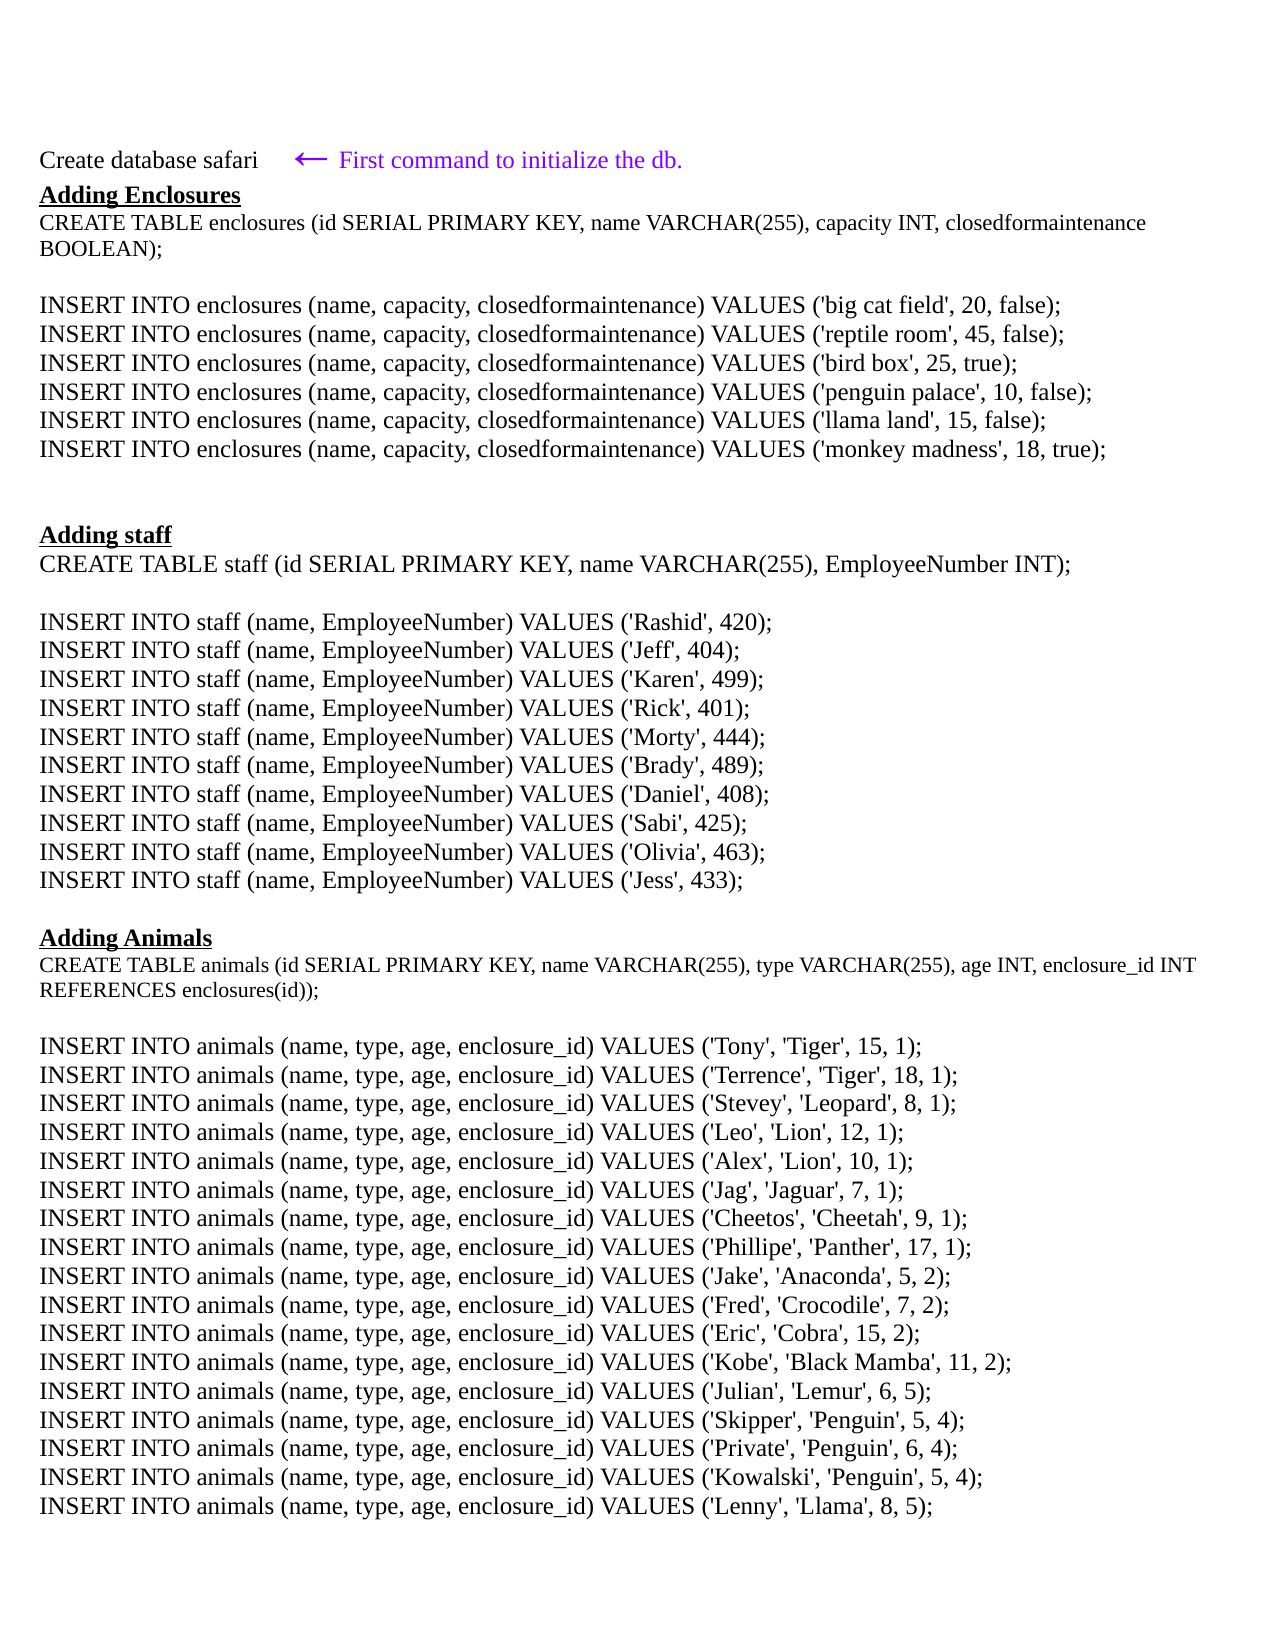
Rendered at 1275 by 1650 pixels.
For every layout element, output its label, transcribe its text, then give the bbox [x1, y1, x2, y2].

text INSERT INTO animals (name, type, age, enclosure_id) VALUES ('Eric', 'Cobra', 15, 2); [39, 1318, 1267, 1347]
text INSERT INTO staff (name, EmployeeNumber) VALUES ('Rashid', 420); [39, 607, 1267, 636]
text INSERT INTO staff (name, EmployeeNumber) VALUES ('Jess', 433); [39, 866, 1267, 894]
text INSERT INTO staff (name, EmployeeNumber) VALUES ('Jeff', 404); [39, 636, 1267, 664]
text INSERT INTO staff (name, EmployeeNumber) VALUES ('Karen', 499); [39, 664, 1267, 693]
text INSERT INTO animals (name, type, age, enclosure_id) VALUES ('Leo', 'Lion', 12, 1); [39, 1117, 1267, 1146]
text INSERT INTO animals (name, type, age, enclosure_id) VALUES ('Fred', 'Crocodile', 7, 2); [39, 1290, 1267, 1318]
text Adding Animals [39, 923, 1267, 952]
text INSERT INTO animals (name, type, age, enclosure_id) VALUES ('Lenny', 'Llama', 8, 5); [39, 1491, 1267, 1520]
text INSERT INTO staff (name, EmployeeNumber) VALUES ('Rick', 401); [39, 693, 1267, 722]
text INSERT INTO staff (name, EmployeeNumber) VALUES ('Daniel', 408); [39, 779, 1267, 808]
text INSERT INTO enclosures (name, capacity, closedformaintenance) VALUES ('penguin palace', 10, false); [39, 377, 1267, 406]
text INSERT INTO animals (name, type, age, enclosure_id) VALUES ('Kobe', 'Black Mamba', 11, 2); [39, 1347, 1267, 1376]
text INSERT INTO enclosures (name, capacity, closedformaintenance) VALUES ('monkey madness', 18, true); [39, 434, 1267, 463]
text Create database safari ←First command to initialize the db. [39, 118, 1267, 180]
text Adding Enclosures [39, 180, 1267, 209]
text CREATE TABLE animals (id SERIAL PRIMARY KEY, name VARCHAR(255), type VARCHAR(255), age INT, enclosure_id INT REFERENCES enclosures(id)); [39, 952, 1267, 1002]
text CREATE TABLE staff (id SERIAL PRIMARY KEY, name VARCHAR(255), EmployeeNumber INT); [39, 549, 1267, 578]
text INSERT INTO staff (name, EmployeeNumber) VALUES ('Sabi', 425); [39, 808, 1267, 837]
text INSERT INTO animals (name, type, age, enclosure_id) VALUES ('Jake', 'Anaconda', 5, 2); [39, 1261, 1267, 1290]
text INSERT INTO animals (name, type, age, enclosure_id) VALUES ('Stevey', 'Leopard', 8, 1); [39, 1088, 1267, 1117]
text INSERT INTO animals (name, type, age, enclosure_id) VALUES ('Phillipe', 'Panther', 17, 1); [39, 1232, 1267, 1261]
text INSERT INTO staff (name, EmployeeNumber) VALUES ('Morty', 444); [39, 722, 1267, 751]
text INSERT INTO animals (name, type, age, enclosure_id) VALUES ('Jag', 'Jaguar', 7, 1); [39, 1175, 1267, 1203]
text INSERT INTO animals (name, type, age, enclosure_id) VALUES ('Private', 'Penguin', 6, 4); [39, 1433, 1267, 1462]
text INSERT INTO animals (name, type, age, enclosure_id) VALUES ('Skipper', 'Penguin', 5, 4); [39, 1405, 1267, 1433]
text INSERT INTO enclosures (name, capacity, closedformaintenance) VALUES ('llama land', 15, false); [39, 406, 1267, 434]
text INSERT INTO animals (name, type, age, enclosure_id) VALUES ('Alex', 'Lion', 10, 1); [39, 1146, 1267, 1175]
text INSERT INTO animals (name, type, age, enclosure_id) VALUES ('Cheetos', 'Cheetah', 9, 1); [39, 1203, 1267, 1232]
text INSERT INTO animals (name, type, age, enclosure_id) VALUES ('Terrence', 'Tiger', 18, 1); [39, 1060, 1267, 1088]
text INSERT INTO animals (name, type, age, enclosure_id) VALUES ('Tony', 'Tiger', 15, 1); [39, 1031, 1267, 1060]
text INSERT INTO staff (name, EmployeeNumber) VALUES ('Olivia', 463); [39, 837, 1267, 866]
text INSERT INTO enclosures (name, capacity, closedformaintenance) VALUES ('bird box', 25, true); [39, 348, 1267, 377]
text INSERT INTO staff (name, EmployeeNumber) VALUES ('Brady', 489); [39, 751, 1267, 779]
text Adding staff [39, 521, 1267, 549]
text CREATE TABLE enclosures (id SERIAL PRIMARY KEY, name VARCHAR(255), capacity INT, closedformaintenance BOOLEAN); [39, 209, 1267, 262]
text INSERT INTO animals (name, type, age, enclosure_id) VALUES ('Kowalski', 'Penguin', 5, 4); [39, 1462, 1267, 1491]
text INSERT INTO enclosures (name, capacity, closedformaintenance) VALUES ('reptile room', 45, false); [39, 319, 1267, 348]
text INSERT INTO enclosures (name, capacity, closedformaintenance) VALUES ('big cat field', 20, false); [39, 291, 1267, 319]
text INSERT INTO animals (name, type, age, enclosure_id) VALUES ('Julian', 'Lemur', 6, 5); [39, 1376, 1267, 1405]
